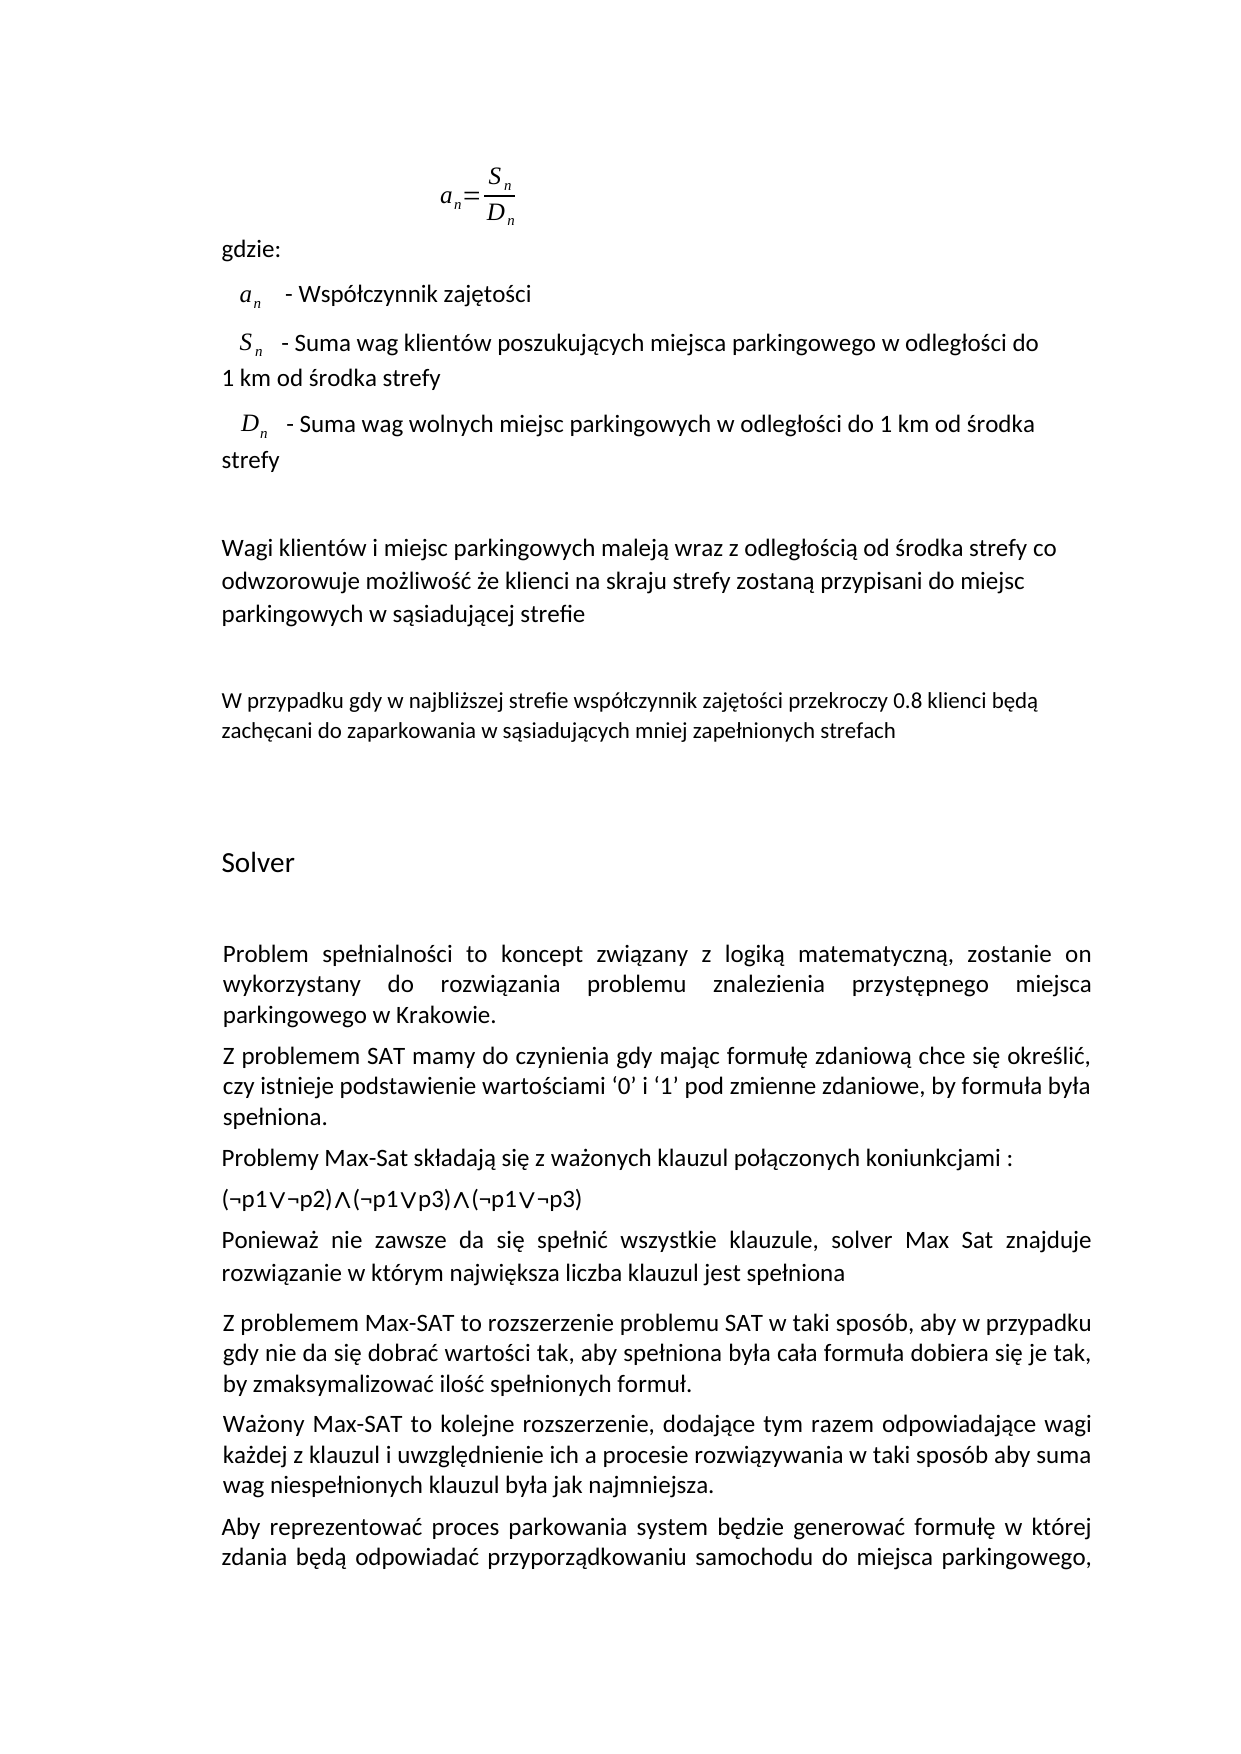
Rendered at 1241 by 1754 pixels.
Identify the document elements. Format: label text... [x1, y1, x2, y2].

text Z problemem Max-SAT to rozszerzenie problemu SAT w taki sposób, aby w przypadku gdy nie da się dobrać wartości tak, aby spełniona była cała formuła dobiera się je tak, by zmaksymalizować ilość spełnionych formuł. [223, 1307, 1093, 1398]
text Solver [148, 844, 1093, 880]
text gdzie: [221, 233, 1093, 263]
text Ponieważ nie zawsze da się spełnić wszystkie klauzule, solver Max Sat znajduje rozwiązanie w którym największa liczba klauzul jest spełniona [221, 1224, 1093, 1288]
text W przypadku gdy w najbliższej strefie współczynnik zajętości przekroczy 0.8 klienci będą zachęcani do zaparkowania w sąsiadujących mniej zapełnionych strefach [221, 686, 1093, 744]
text Wagi klientów i miejsc parkingowych maleją wraz z odległością od środka strefy co odwzorowuje możliwość że klienci na skraju strefy zostaną przypisani do miejsc parkingowych w sąsiadującej strefie [221, 532, 1093, 628]
text Ważony Max-SAT to kolejne rozszerzenie, dodające tym razem odpowiadające wagi każdej z klauzul i uwzględnienie ich a procesie rozwiązywania w taki sposób aby suma wag niespełnionych klauzul była jak najmniejsza. [223, 1409, 1093, 1500]
text Problem spełnialności to koncept związany z logiką matematyczną, zostanie on wykorzystany do rozwiązania problemu znalezienia przystępnego miejsca parkingowego w Krakowie. [223, 938, 1093, 1029]
text Problemy Max-Sat składają się z ważonych klauzul połączonych koniunkcjami : [148, 1142, 1093, 1172]
text (¬p1∨¬p2)∧(¬p1∨p3)∧(¬p1∨¬p3) [148, 1183, 1093, 1214]
text Aby reprezentować proces parkowania system będzie generować formułę w której zdania będą odpowiadać przyporządkowaniu samochodu do miejsca parkingowego, [221, 1511, 1093, 1572]
text - Suma wag klientów poszukujących miejsca parkingowego w odległości do 1 km od środka strefy [221, 327, 1093, 393]
text - Suma wag wolnych miejsc parkingowych w odległości do 1 km od środka strefy [221, 408, 1093, 474]
text Z problemem SAT mamy do czynienia gdy mając formułę zdaniową chce się określić, czy istnieje podstawienie wartościami ‘0’ i ‘1’ pod zmienne zdaniowe, by formuła była spełniona. [223, 1040, 1093, 1131]
text - Współczynnik zajętości [221, 278, 1093, 312]
